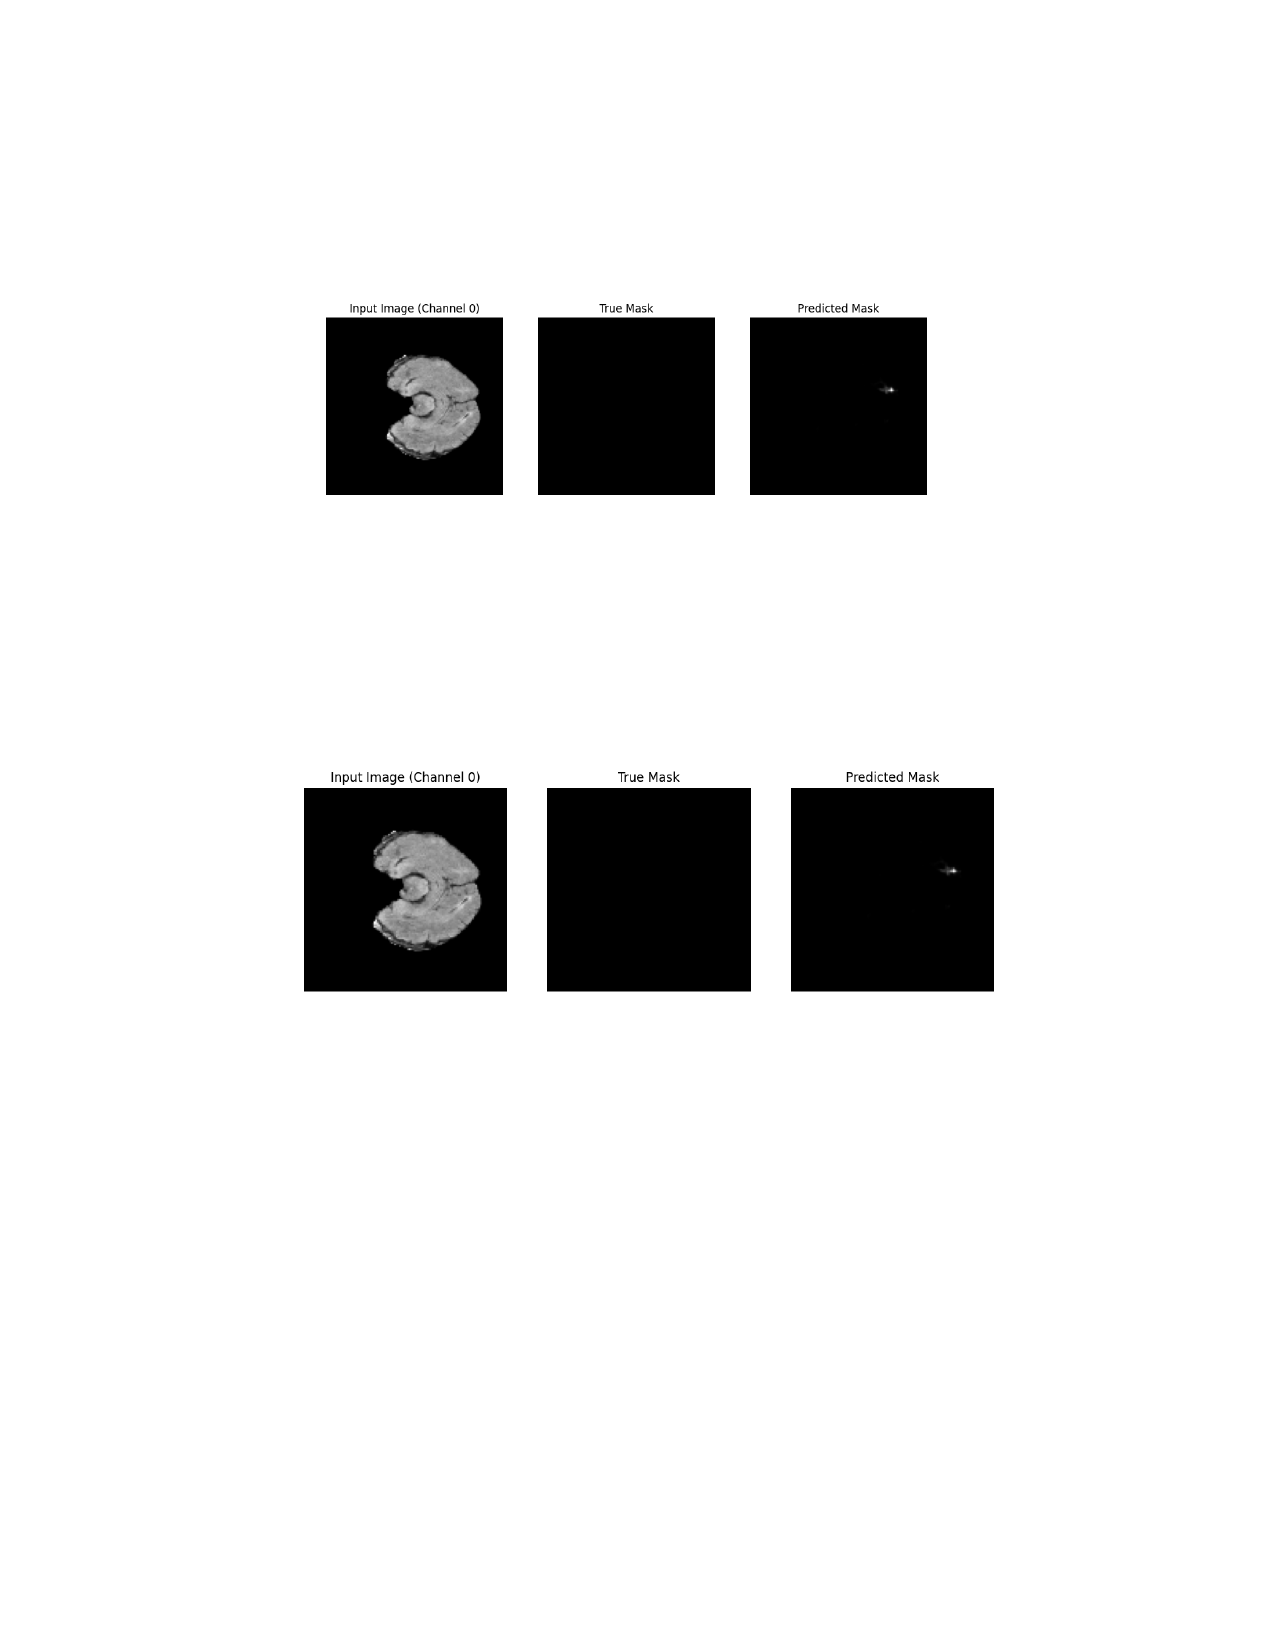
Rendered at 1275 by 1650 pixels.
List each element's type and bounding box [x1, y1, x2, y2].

picture [192, 664, 1083, 1110]
picture [229, 210, 1004, 598]
